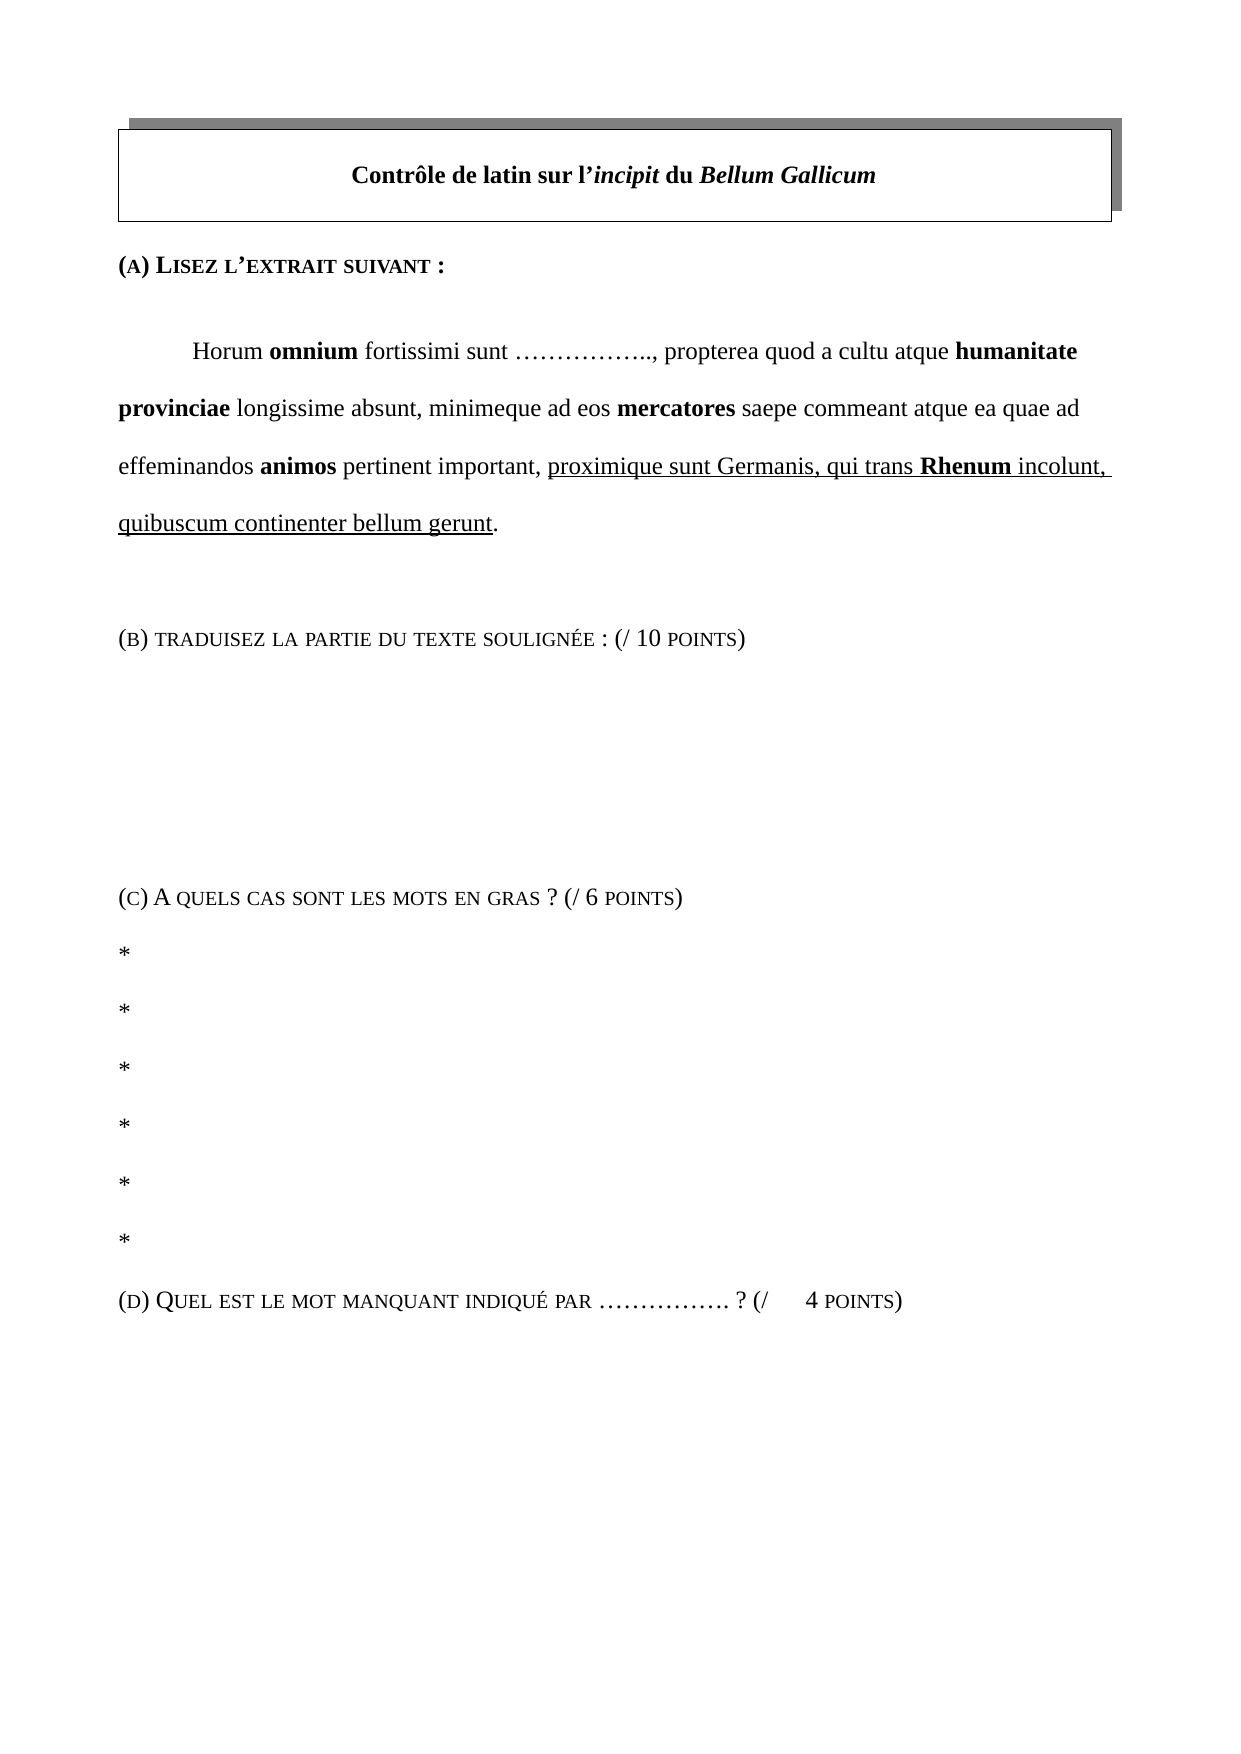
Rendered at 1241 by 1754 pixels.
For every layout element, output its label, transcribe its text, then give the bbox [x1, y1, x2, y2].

text (c) A quels cas sont les mots en gras ? (/ 6 points) [118, 882, 1122, 911]
text (a) Lisez l’extrait suivant : [118, 250, 1122, 278]
text (d) Quel est le mot manquant indiqué par ……………. ? (/ 4 points) [118, 1285, 1122, 1313]
text Contrôle de latin sur l’incipit du Bellum Gallicum [119, 157, 1111, 189]
text * [118, 940, 1122, 968]
text * [118, 1112, 1122, 1141]
text (b) traduisez la partie du texte soulignée : (/ 10 points) [118, 623, 1122, 652]
text * [118, 997, 1122, 1026]
text * [118, 1055, 1122, 1083]
text * [118, 1227, 1122, 1256]
text Horum omnium fortissimi sunt …………….., propterea quod a cultu atque humanitate provinciae longissime absunt, minimeque ad eos mercatores saepe commeant atque ea quae ad effeminandos animos pertinent important, proximique sunt Germanis, qui trans Rhenum incolunt, quibuscum continenter bellum gerunt. [118, 336, 1122, 537]
text * [118, 1170, 1122, 1198]
